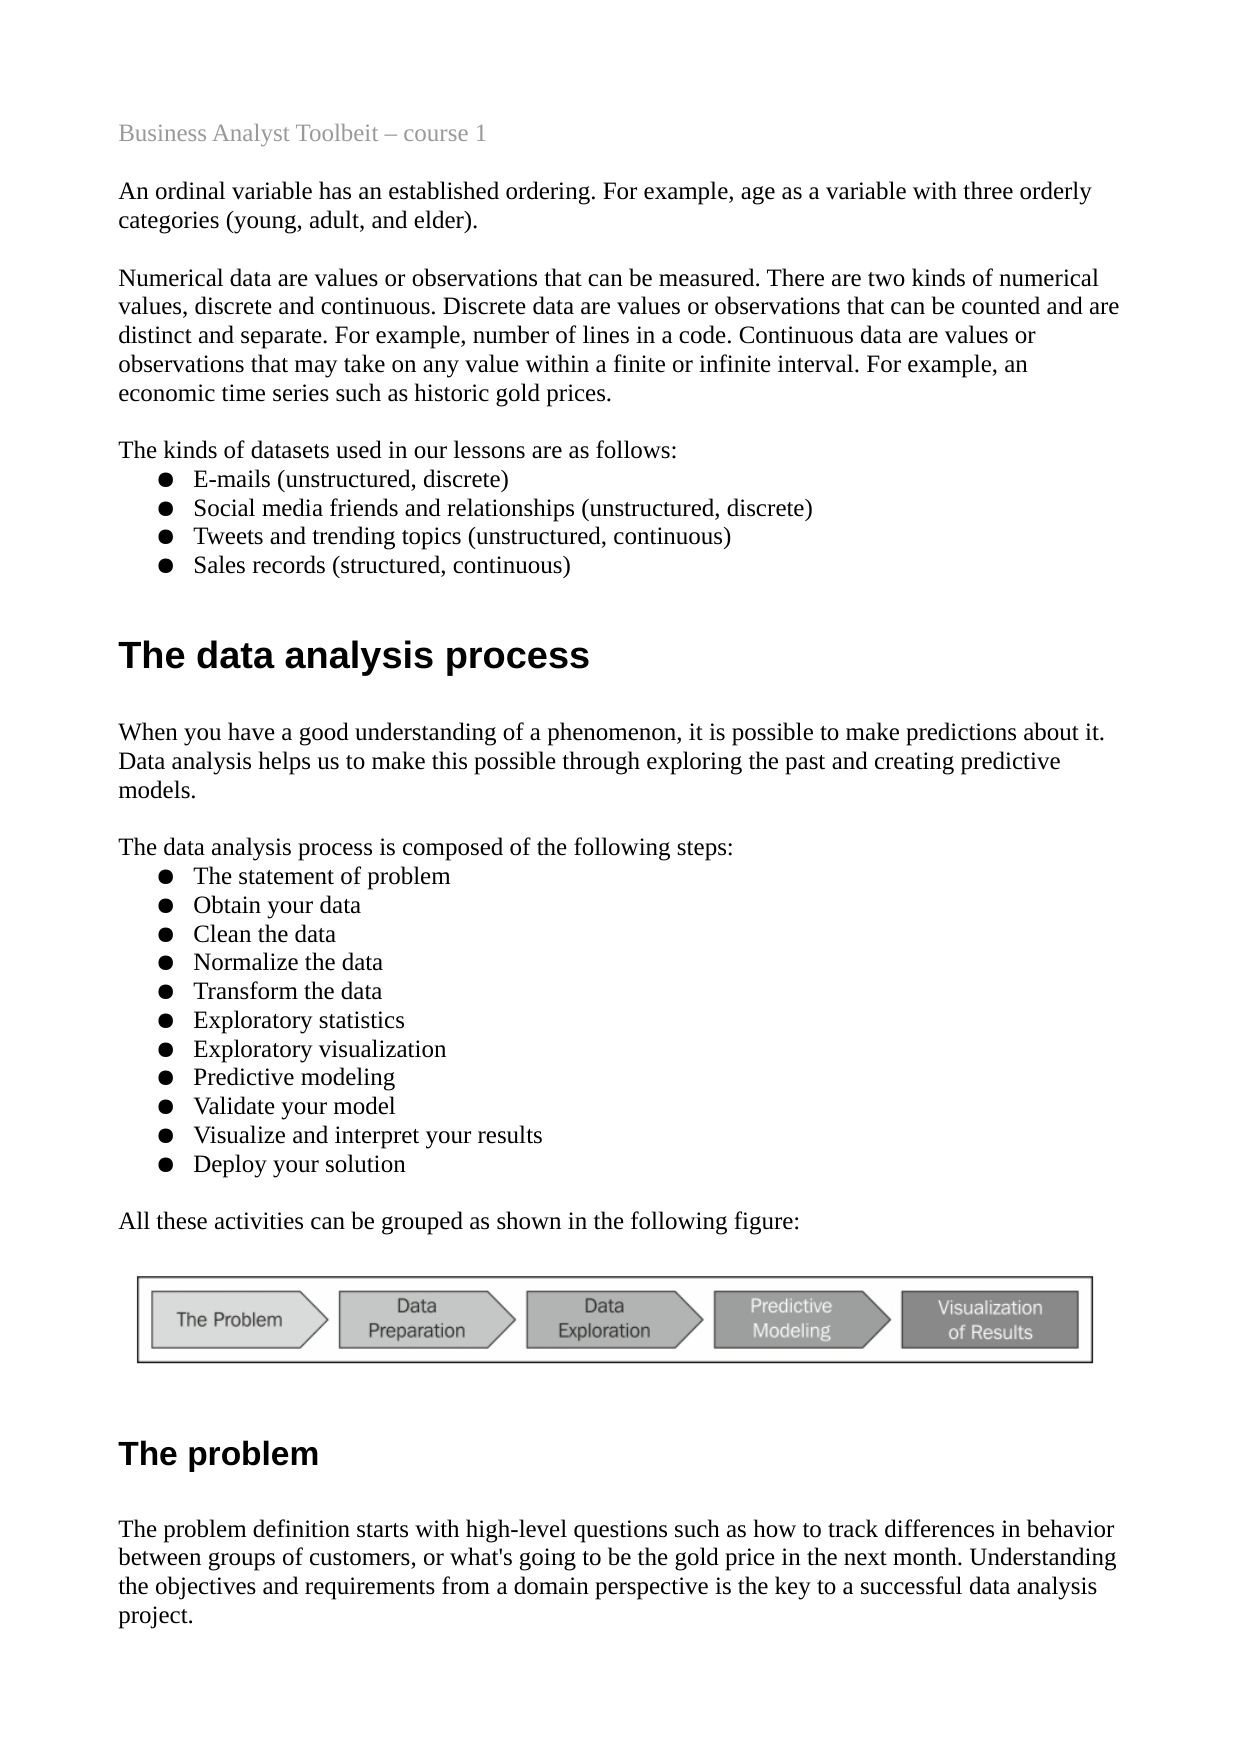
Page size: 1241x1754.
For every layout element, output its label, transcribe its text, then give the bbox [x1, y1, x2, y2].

list Deploy your solution [156, 1149, 1122, 1177]
list Transform the data [156, 976, 1122, 1005]
list Obtain your data [156, 890, 1122, 919]
subtitle The data analysis process [118, 633, 1122, 676]
list Normalize the data [156, 947, 1122, 976]
text An ordinal variable has an established ordering. For example, age as a variable with three orderly categories (young, adult, and elder). [118, 176, 1122, 234]
subtitle The problem [118, 1434, 1122, 1472]
text When you have a good understanding of a phenomenon, it is possible to make predictions about it. Data analysis helps us to make this possible through exploring the past and creating predictive models. [118, 717, 1122, 804]
list Predictive modeling [156, 1062, 1122, 1091]
list The statement of problem [156, 861, 1122, 890]
list Validate your model [156, 1091, 1122, 1120]
list Social media friends and relationships (unstructured, discrete) [156, 493, 1122, 521]
list Sales records (structured, continuous) [156, 550, 1122, 579]
picture [118, 1263, 1123, 1385]
list E-mails (unstructured, discrete) [156, 464, 1122, 493]
list Exploratory visualization [156, 1034, 1122, 1062]
text Numerical data are values or observations that can be measured. There are two kinds of numerical values, discrete and continuous. Discrete data are values or observations that can be counted and are distinct and separate. For example, number of lines in a code. Continuous data are values or observations that may take on any value within a finite or infinite interval. For example, an economic time series such as historic gold prices. [118, 263, 1122, 406]
list Visualize and interpret your results [156, 1120, 1122, 1149]
list Exploratory statistics [156, 1005, 1122, 1034]
text All these activities can be grouped as shown in the following figure: [118, 1206, 1122, 1235]
list Clean the data [156, 919, 1122, 947]
list Tweets and trending topics (unstructured, continuous) [156, 521, 1122, 550]
text The kinds of datasets used in our lessons are as follows: [118, 435, 1122, 464]
text The data analysis process is composed of the following steps: [118, 832, 1122, 861]
text The problem definition starts with high-level questions such as how to track differences in behavior between groups of customers, or what's going to be the gold price in the next month. Understanding the objectives and requirements from a domain perspective is the key to a successful data analysis project. [118, 1514, 1122, 1629]
